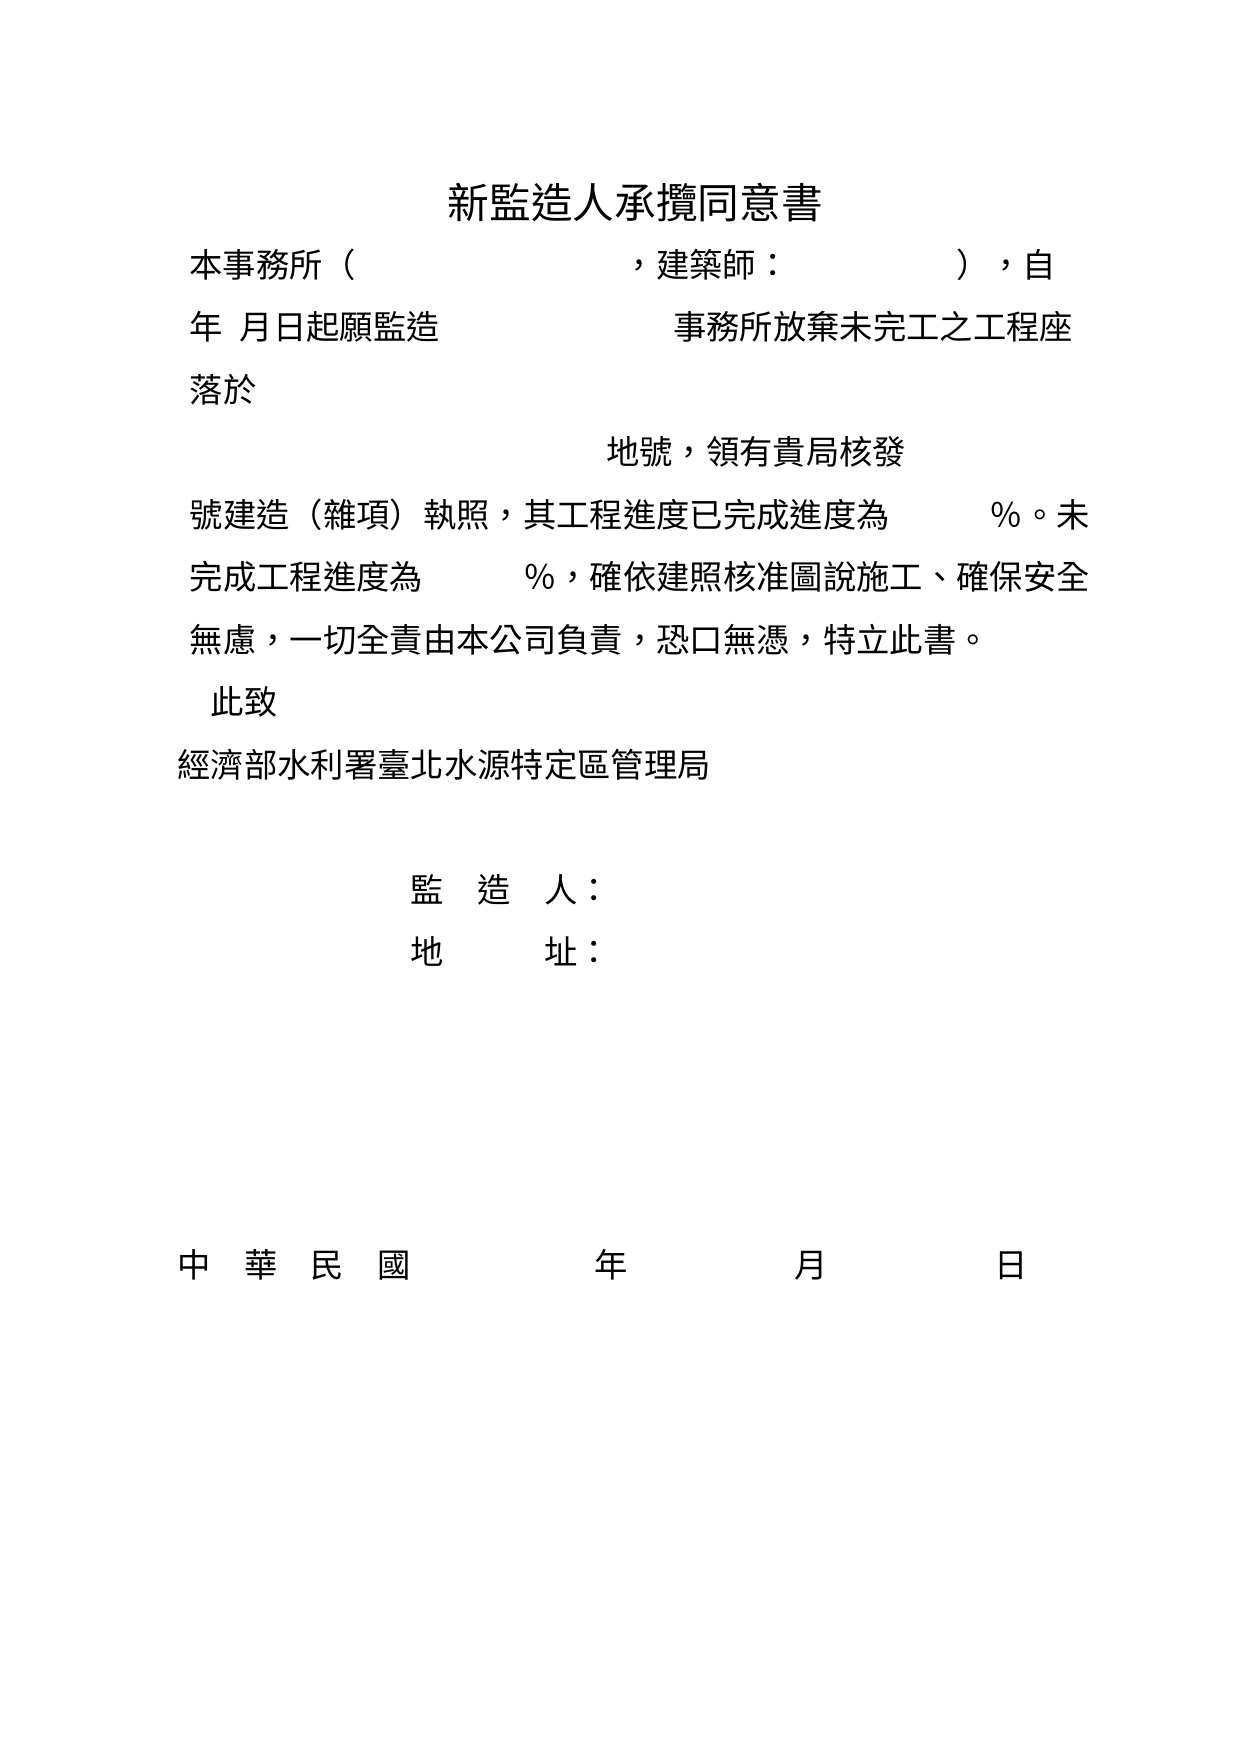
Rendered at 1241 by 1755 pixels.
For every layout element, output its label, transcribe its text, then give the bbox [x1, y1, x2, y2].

text 地 址： [177, 908, 1093, 971]
text 新監造人承攬同意書 [177, 158, 1093, 221]
text 中 華 民 國 年 月 日 [177, 1221, 1093, 1283]
text 監 造 人： [177, 846, 1093, 908]
text 地號，領有貴局核發 號建造（雜項）執照，其工程進度已完成進度為 ％。未完成工程進度為 ％，確依建照核准圖說施工、確保安全無慮，一切全責由本公司負責，恐口無憑，特立此書。 [189, 408, 1093, 658]
text 此致 [177, 658, 1093, 721]
text 本事務所（ ，建築師： ），自 年 月日起願監造 事務所放棄未完工之工程座落於 [189, 221, 1093, 408]
text 經濟部水利署臺北水源特定區管理局 [177, 721, 1093, 783]
